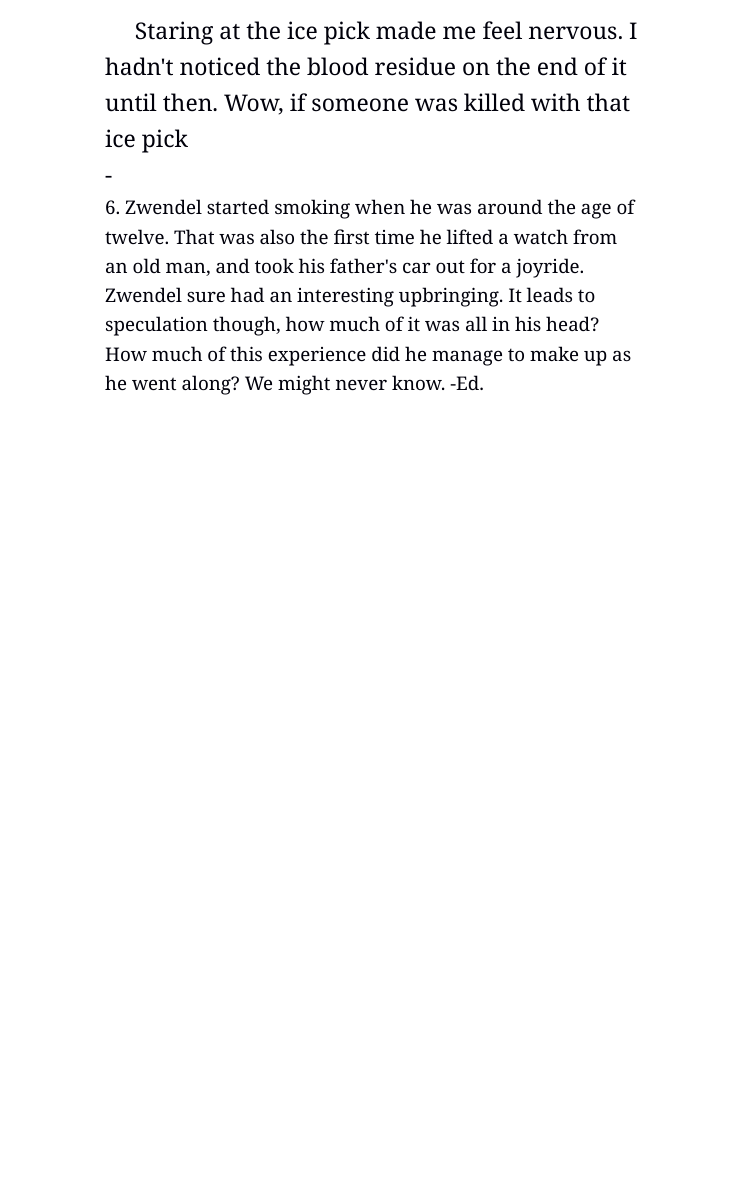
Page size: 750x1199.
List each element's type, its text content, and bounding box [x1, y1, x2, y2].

text - [105, 159, 645, 190]
text 6. Zwendel started smoking when he was around the age of twelve. That was also the first time he lifted a watch from an old man, and took his father's car out for a joyride. Zwendel sure had an interesting upbringing. It leads to speculation though, how much of it was all in his head? How much of this experience did he manage to make up as he went along? We might never know. -Ed. [105, 195, 645, 396]
text Staring at the ice pick made me feel nervous. I hadn't noticed the blood residue on the end of it until then. Wow, if someone was killed with that ice pick [105, 15, 645, 154]
